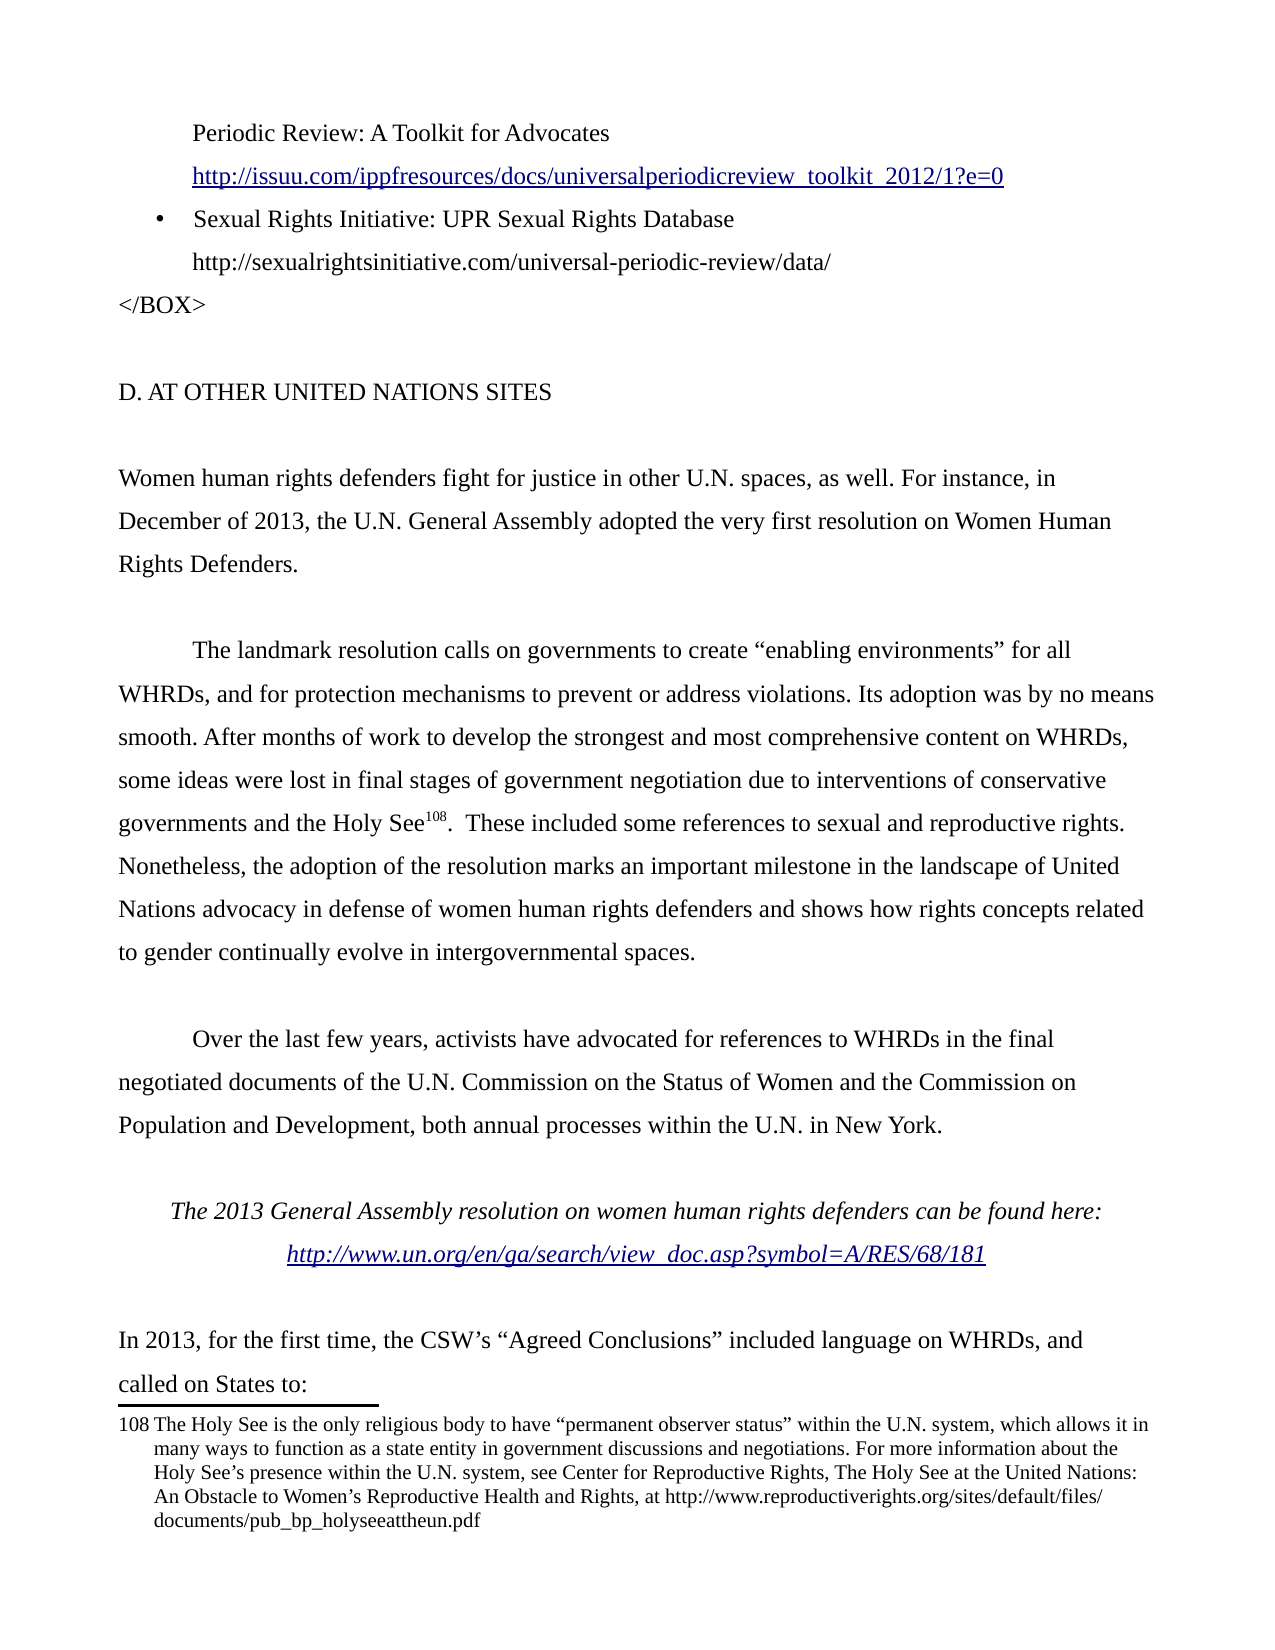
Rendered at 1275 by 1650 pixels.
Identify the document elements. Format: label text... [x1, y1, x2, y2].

text Periodic Review: A Toolkit for Advocates http://issuu.com/ippfresources/docs/universalperiodicreview_toolkit_2012/1?e=0 [118, 118, 1157, 190]
list Sexual Rights Initiative: UPR Sexual Rights Database [156, 204, 1157, 233]
text The 2013 General Assembly resolution on women human rights defenders can be found here: [118, 1196, 1157, 1225]
text In 2013, for the first time, the CSW’s “Agreed Conclusions” included language on WHRDs, and [118, 1326, 1157, 1354]
text called on States to: [118, 1369, 1157, 1397]
text documents/pub_bp_holyseeattheun.pdf [118, 1508, 1157, 1532]
text Over the last few years, activists have advocated for references to WHRDs in the final negotiated documents of the U.N. Commission on the Status of Women and the Commission on Population and Development, both annual processes within the U.N. in New York. [118, 1024, 1157, 1139]
text The Holy See is the only religious body to have “permanent observer status” within the U.N. system, which allows it in many ways to function as a state entity in government discussions and negotiations. For more information about the Holy See’s presence within the U.N. system, see Center for Reproductive Rights, The Holy See at the United Nations: An Obstacle to Women’s Reproductive Health and Rights, at http://www.reproductiverights.org/sites/default/files/ [118, 1412, 1157, 1508]
text The landmark resolution calls on governments to create “enabling environments” for all WHRDs, and for protection mechanisms to prevent or address violations. Its adoption was by no means smooth. After months of work to develop the strongest and most comprehensive content on WHRDs, some ideas were lost in final stages of government negotiation due to interventions of conservative governments and the Holy See. These included some references to sexual and reproductive rights. Nonetheless, the adoption of the resolution marks an important milestone in the landscape of United Nations advocacy in defense of women human rights defenders and shows how rights concepts related to gender continually evolve in intergovernmental spaces. [118, 636, 1157, 966]
text D. AT OTHER UNITED NATIONS SITES [118, 377, 1157, 406]
text </BOX> [118, 291, 1157, 319]
text http://sexualrightsinitiative.com/universal-periodic-review/data/ [118, 247, 1157, 276]
text http://www.un.org/en/ga/search/view_doc.asp?symbol=A/RES/68/181 [118, 1239, 1157, 1268]
text Women human rights defenders fight for justice in other U.N. spaces, as well. For instance, in December of 2013, the U.N. General Assembly adopted the very first resolution on Women Human Rights Defenders. [118, 463, 1157, 578]
